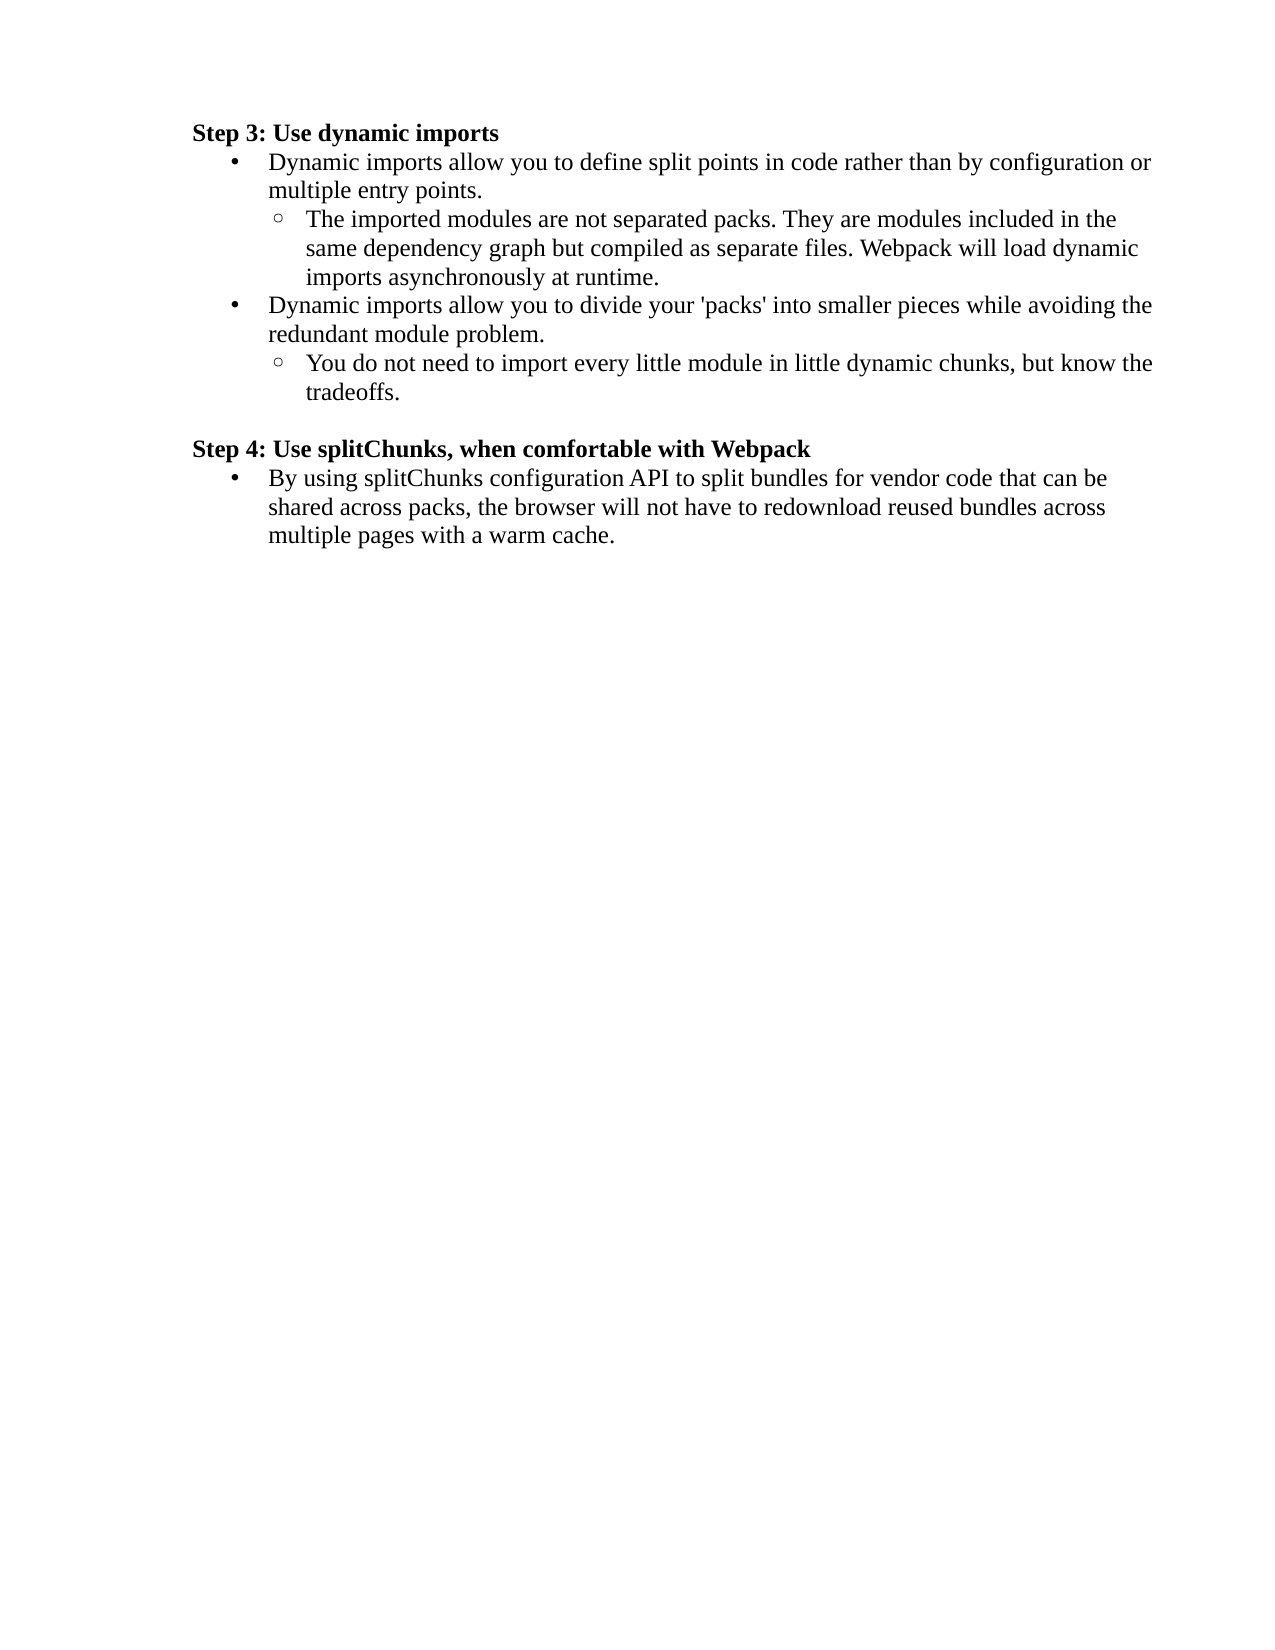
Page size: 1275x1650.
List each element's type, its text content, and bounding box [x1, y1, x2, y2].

list Dynamic imports allow you to define split points in code rather than by configuration or multiple entry points. [231, 147, 1157, 204]
list Dynamic imports allow you to divide your 'packs' into smaller pieces while avoiding the redundant module problem. [231, 291, 1157, 348]
list By using splitChunks configuration API to split bundles for vendor code that can be shared across packs, the browser will not have to redownload reused bundles across multiple pages with a warm cache. [231, 463, 1157, 549]
text Step 4: Use splitChunks, when comfortable with Webpack [118, 434, 1157, 463]
text Step 3: Use dynamic imports [118, 118, 1157, 147]
list The imported modules are not separated packs. They are modules included in the same dependency graph but compiled as separate files. Webpack will load dynamic imports asynchronously at runtime. [268, 204, 1157, 291]
list You do not need to import every little module in little dynamic chunks, but know the tradeoffs. [268, 348, 1157, 406]
